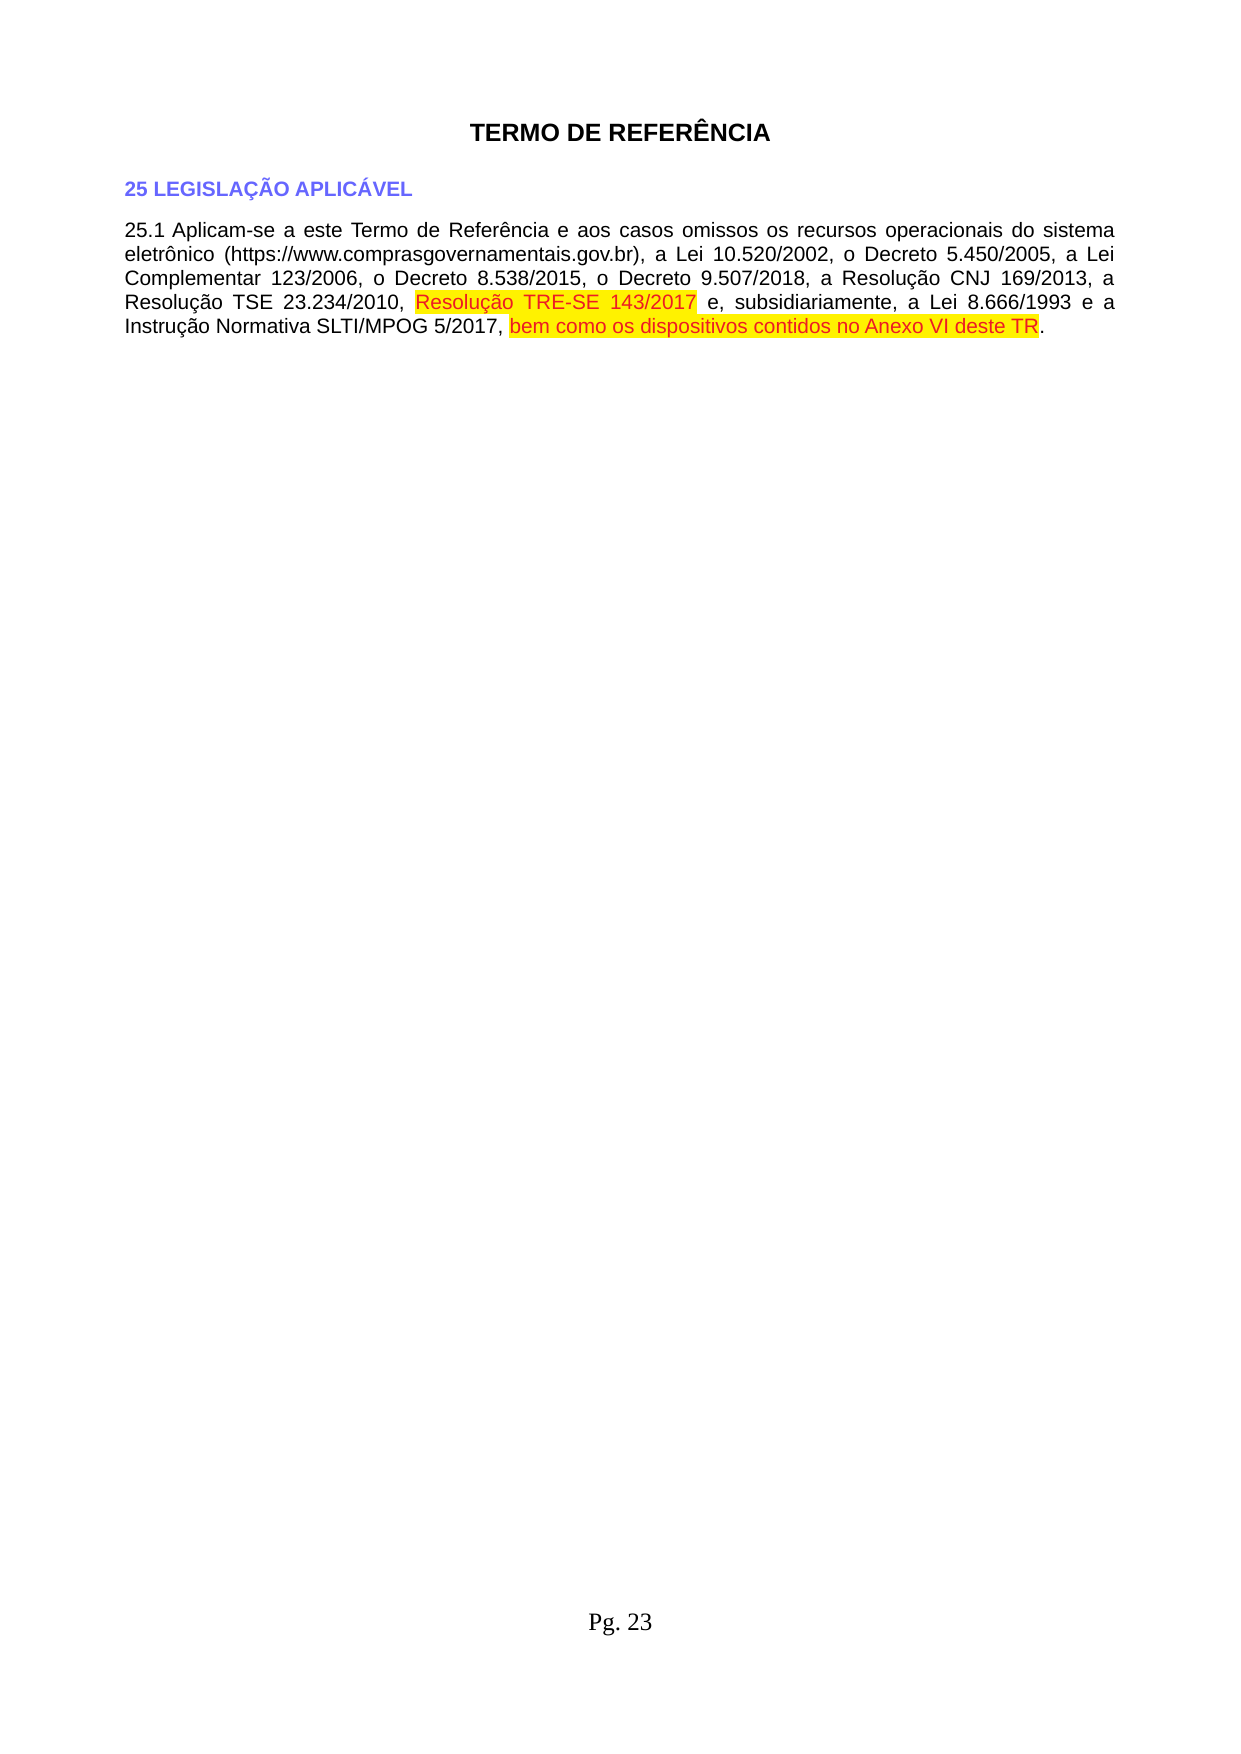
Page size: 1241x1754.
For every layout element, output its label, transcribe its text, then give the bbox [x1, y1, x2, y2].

text 25 LEGISLAÇÃO APLICÁVEL [124, 176, 1116, 200]
text 25.1 Aplicam-se a este Termo de Referência e aos casos omissos os recursos operacionais do sistema eletrônico (https://www.comprasgovernamentais.gov.br), a Lei 10.520/2002, o Decreto 5.450/2005, a Lei Complementar 123/2006, o Decreto 8.538/2015, o Decreto 9.507/2018, a Resolução CNJ 169/2013, a Resolução TSE 23.234/2010, Resolução TRE-SE 143/2017 e, subsidiariamente, a Lei 8.666/1993 e a Instrução Normativa SLTI/MPOG 5/2017, bem como os dispositivos contidos no Anexo VI deste TR. [124, 218, 1116, 338]
